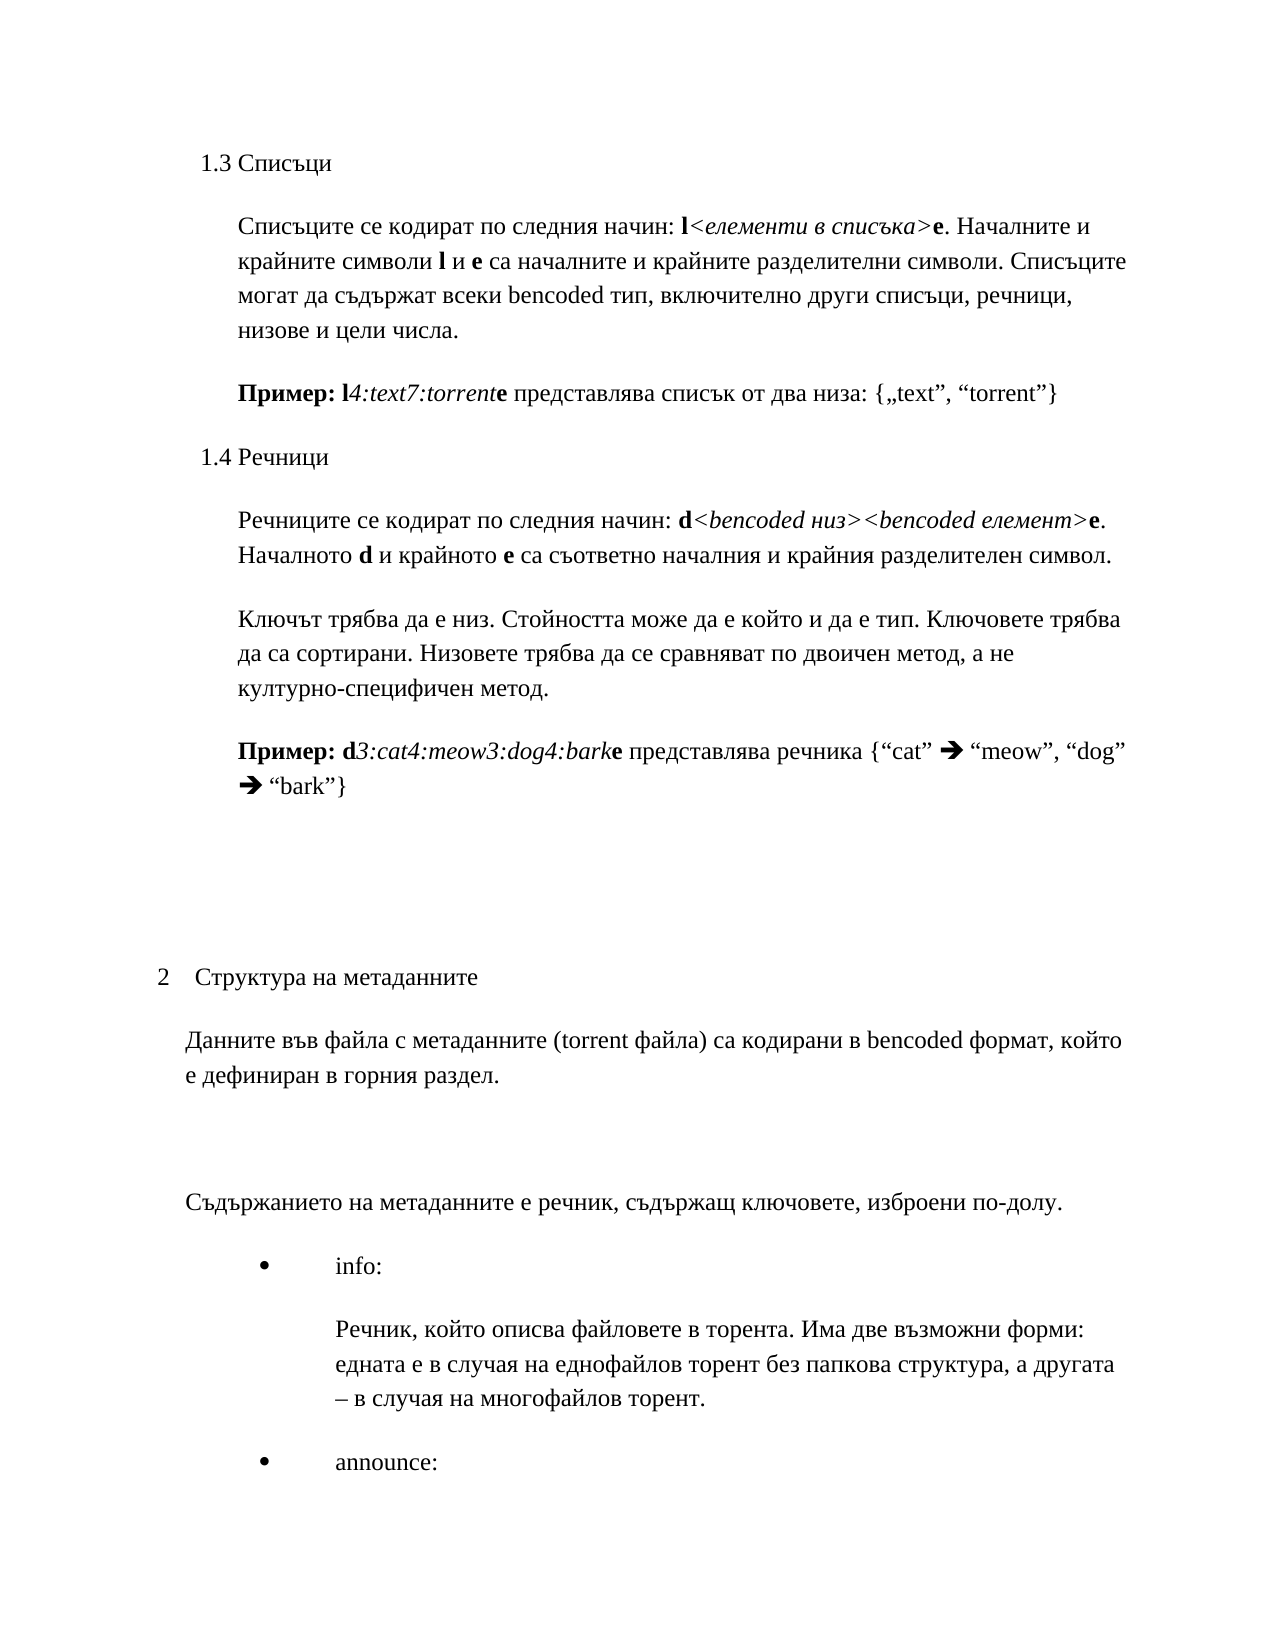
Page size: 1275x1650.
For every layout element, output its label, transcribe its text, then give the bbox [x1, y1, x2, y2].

text Ключът трябва да е низ. Стойността може да е който и да е тип. Ключовете трябва да са сортирани. Низовете трябва да се сравняват по двоичен метод, а не културно-специфичен метод. [238, 604, 1127, 701]
list info: [260, 1251, 1127, 1279]
list announce: [260, 1447, 1127, 1476]
text Списъците се кодират по следния начин: l<елементи в списъка>e. Началните и крайните символи l и e са началните и крайните разделителни символи. Списъците могат да съдържат всеки bencoded тип, включително други списъци, речници, низове и цели числа. [238, 211, 1127, 343]
text Съдържанието на метаданните е речник, съдържащ ключовете, изброени по-долу. [185, 1187, 1127, 1216]
text Пример: d3:cat4:meow3:dog4:barke представлява речника {“cat”  “meow”, “dog”  “bark”} [238, 736, 1127, 799]
list Структура на метаданните [157, 962, 1127, 991]
text Речниците се кодират по следния начин: d<bencoded низ><bencoded елемент>e. Началното d и крайното e са съответно началния и крайния разделителен символ. [238, 506, 1127, 569]
list Речници [200, 442, 1127, 471]
text Пример: l4:text7:torrente представлява списък от два низа: {„text”, “torrent”} [238, 378, 1127, 407]
list Списъци [200, 148, 1127, 176]
text Данните във файла с метаданните (torrent файла) са кодирани в bencoded формат, който е дефиниран в горния раздел. [185, 1025, 1127, 1089]
text Речник, който описва файловете в торента. Има две възможни форми: едната е в случая на еднофайлов торент без папкова структура, а другата – в случая на многофайлов торент. [335, 1314, 1127, 1412]
